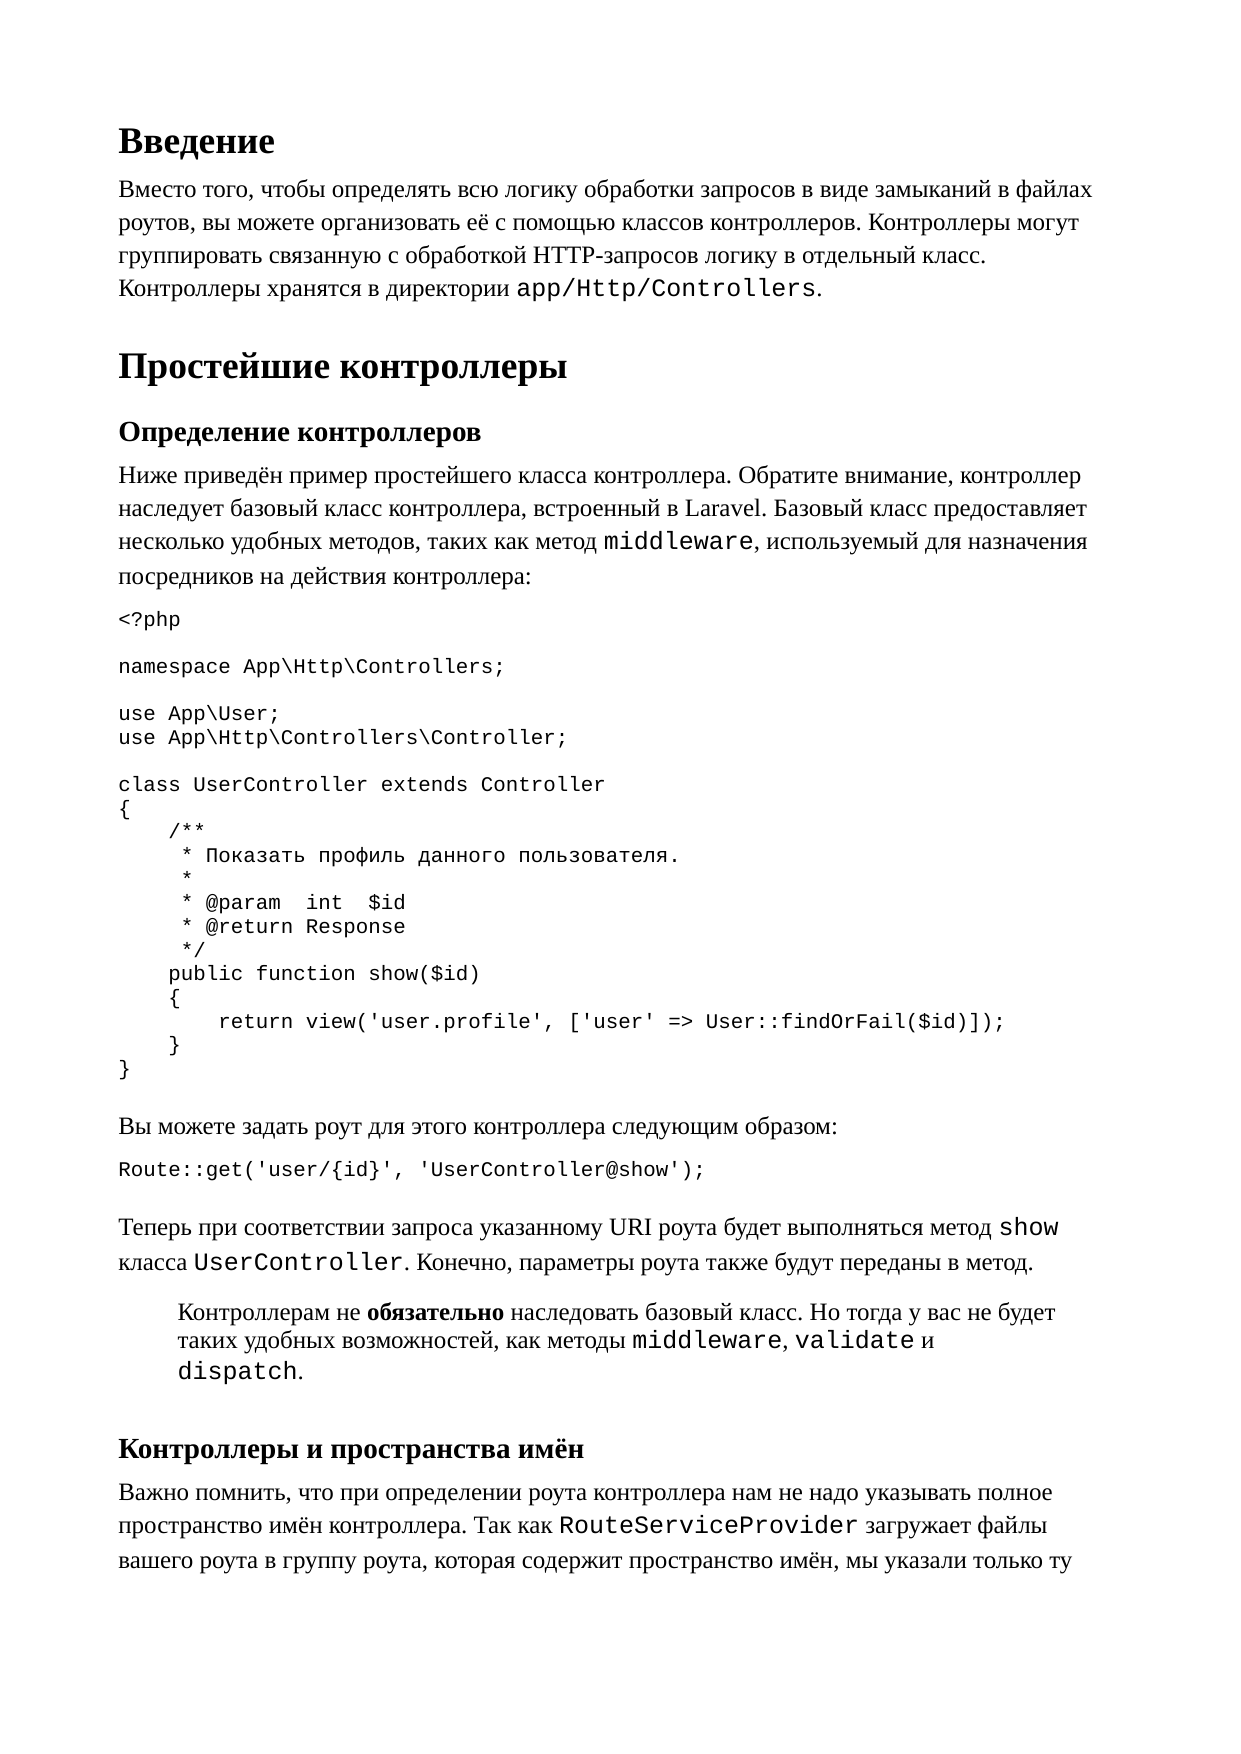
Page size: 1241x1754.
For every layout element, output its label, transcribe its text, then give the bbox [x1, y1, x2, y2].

text use App\User; [118, 703, 1122, 727]
text Route::get('user/{id}', 'UserController@show'); [118, 1159, 1122, 1182]
text public function show($id) [118, 963, 1122, 987]
subtitle Введение [118, 118, 1122, 161]
text { [118, 987, 1122, 1011]
text Вы можете задать роут для этого контроллера следующим образом: [118, 1111, 1122, 1140]
subtitle Контроллеры и пространства имён [118, 1431, 1122, 1465]
subtitle Простейшие контроллеры [118, 344, 1122, 387]
text } [118, 1058, 1122, 1082]
text use App\Http\Controllers\Controller; [118, 727, 1122, 751]
text return view('user.profile', ['user' => User::findOrFail($id)]); [118, 1011, 1122, 1034]
text { [118, 798, 1122, 821]
subtitle Определение контроллеров [118, 414, 1122, 447]
text Контроллерам не обязательно наследовать базовый класс. Но тогда у вас не будет таких удобных возможностей, как методы middleware, validate и dispatch. [177, 1297, 1063, 1387]
text Теперь при соответствии запроса указанному URI роута будет выполняться метод show класса UserController. Конечно, параметры роута также будут переданы в метод. [118, 1212, 1122, 1278]
text * @return Response [118, 916, 1122, 940]
text Ниже приведён пример простейшего класса контроллера. Обратите внимание, контроллер наследует базовый класс контроллера, встроенный в Laravel. Базовый класс предоставляет несколько удобных методов, таких как метод middleware, используемый для назначения посредников на действия контроллера: [118, 460, 1122, 590]
text Вместо того, чтобы определять всю логику обработки запросов в виде замыканий в файлах роутов, вы можете организовать её с помощью классов контроллеров. Контроллеры могут группировать связанную с обработкой HTTP-запросов логику в отдельный класс. Контроллеры хранятся в директории app/Http/Controllers. [118, 174, 1122, 304]
text namespace App\Http\Controllers; [118, 656, 1122, 679]
text * [118, 869, 1122, 892]
text * Показать профиль данного пользователя. [118, 845, 1122, 869]
text /** [118, 821, 1122, 845]
text */ [118, 940, 1122, 963]
text Важно помнить, что при определении роута контроллера нам не надо указывать полное пространство имён контроллера. Так как RouteServiceProvider загружает файлы вашего роута в группу роута, которая содержит пространство имён, мы указали только ту [118, 1477, 1122, 1574]
text <?php [118, 609, 1122, 632]
text } [118, 1034, 1122, 1058]
text * @param int $id [118, 892, 1122, 916]
text class UserController extends Controller [118, 774, 1122, 798]
